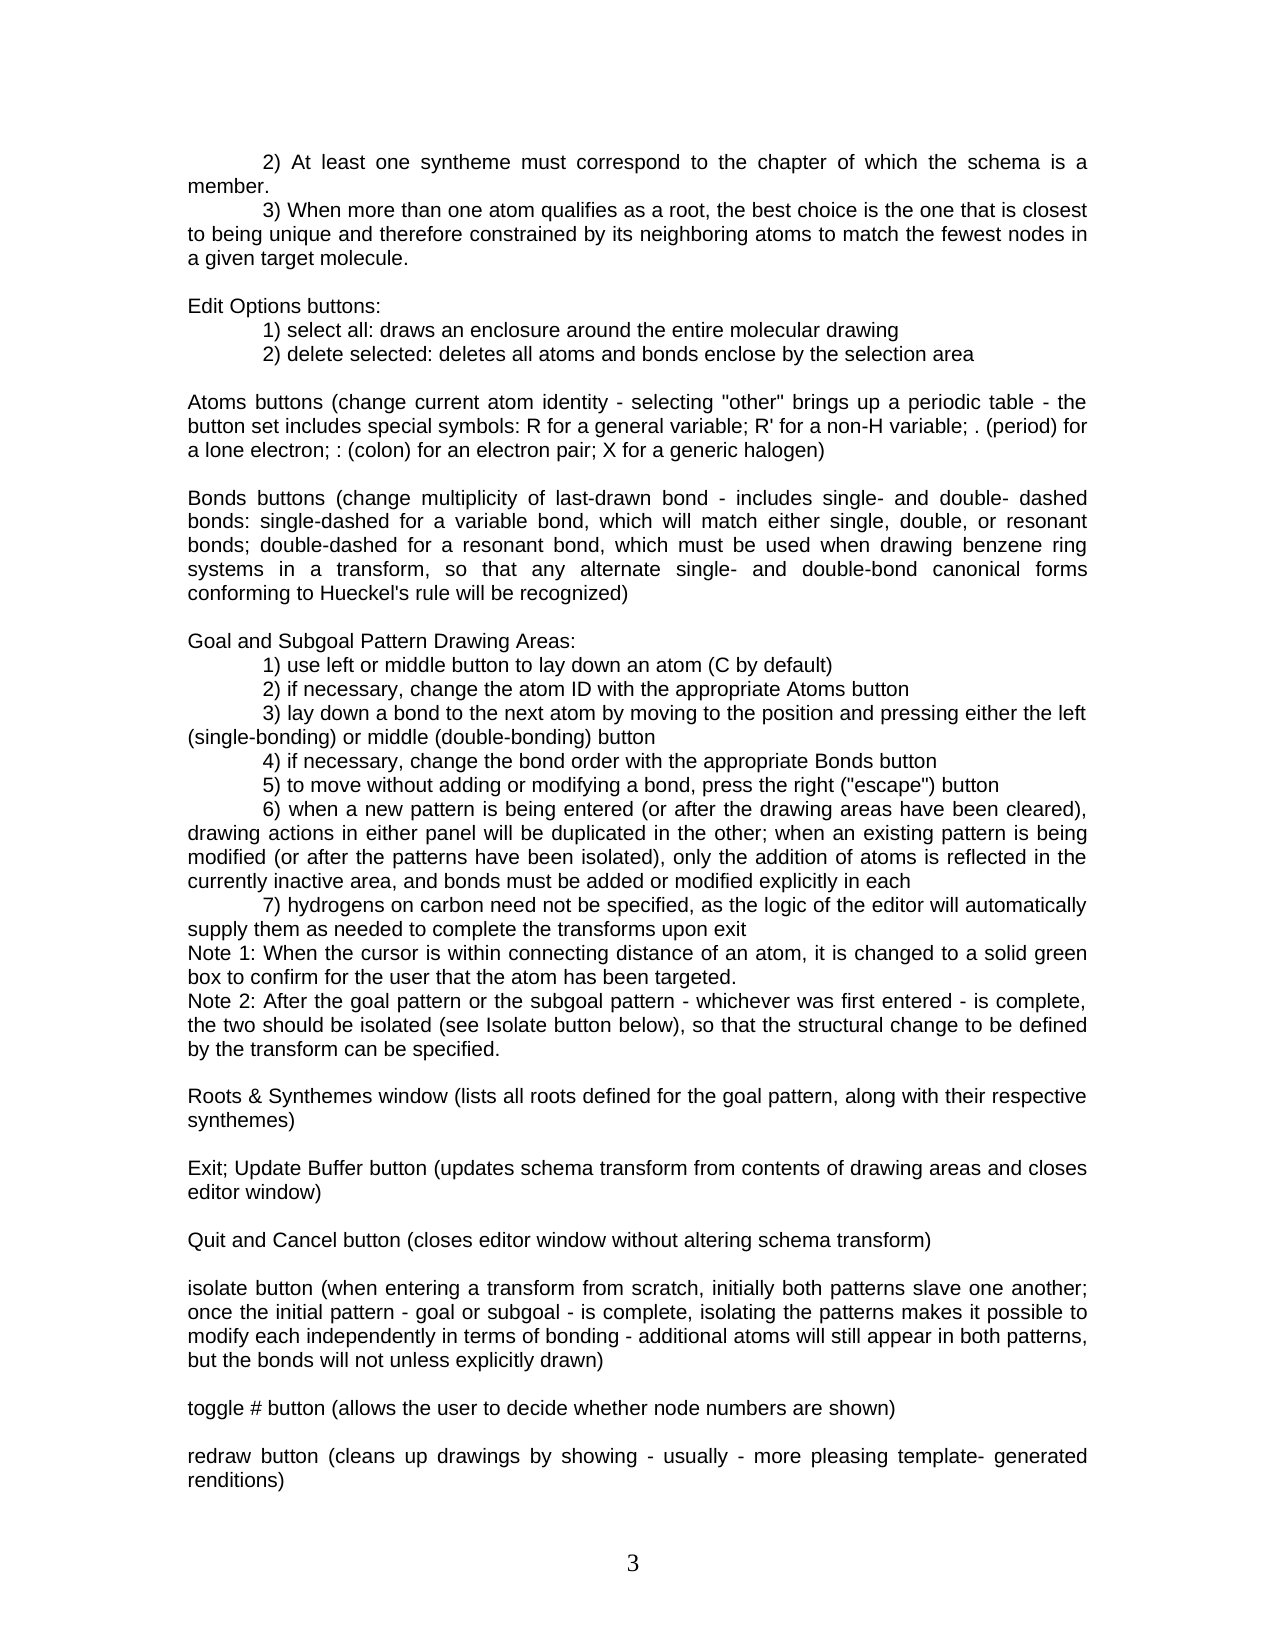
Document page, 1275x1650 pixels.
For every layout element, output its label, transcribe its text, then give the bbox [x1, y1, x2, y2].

text 3) lay down a bond to the next atom by moving to the position and pressing either the left (single-bonding) or middle (double-bonding) button [187, 701, 1087, 749]
text 5) to move without adding or modifying a bond, press the right ("escape") button [187, 773, 1087, 797]
text 2) if necessary, change the atom ID with the appropriate Atoms button [187, 677, 1087, 701]
text Roots & Synthemes window (lists all roots defined for the goal pattern, along with their respective synthemes) [187, 1084, 1087, 1132]
text Goal and Subgoal Pattern Drawing Areas: [187, 629, 1087, 653]
text Exit; Update Buffer button (updates schema transform from contents of drawing areas and closes editor window) [187, 1156, 1087, 1204]
text 1) select all: draws an enclosure around the entire molecular drawing [187, 318, 1087, 342]
text Bonds buttons (change multiplicity of last-drawn bond - includes single- and double- dashed bonds: single-dashed for a variable bond, which will match either single, double, or resonant bonds; double-dashed for a resonant bond, which must be used when drawing benzene ring systems in a transform, so that any alternate single- and double-bond canonical forms conforming to Hueckel's rule will be recognized) [187, 485, 1087, 605]
text Atoms buttons (change current atom identity - selecting "other" brings up a periodic table - the button set includes special symbols: R for a general variable; R' for a non-H variable; . (period) for a lone electron; : (colon) for an electron pair; X for a generic halogen) [187, 389, 1087, 461]
text 2) delete selected: deletes all atoms and bonds enclose by the selection area [187, 342, 1087, 366]
text 1) use left or middle button to lay down an atom (C by default) [187, 653, 1087, 677]
text 2) At least one syntheme must correspond to the chapter of which the schema is a member. [187, 150, 1087, 198]
text 4) if necessary, change the bond order with the appropriate Bonds button [187, 749, 1087, 773]
text Quit and Cancel button (closes editor window without altering schema transform) [187, 1228, 1087, 1252]
text 3) When more than one atom qualifies as a root, the best choice is the one that is closest to being unique and therefore constrained by its neighboring atoms to match the fewest nodes in a given target molecule. [187, 198, 1087, 270]
text toggle # button (allows the user to decide whether node numbers are shown) [187, 1396, 1087, 1420]
text 6) when a new pattern is being entered (or after the drawing areas have been cleared), drawing actions in either panel will be duplicated in the other; when an existing pattern is being modified (or after the patterns have been isolated), only the addition of atoms is reflected in the currently inactive area, and bonds must be added or modified explicitly in each [187, 797, 1087, 893]
text Edit Options buttons: [187, 294, 1087, 318]
text isolate button (when entering a transform from scratch, initially both patterns slave one another; once the initial pattern - goal or subgoal - is complete, isolating the patterns makes it possible to modify each independently in terms of bonding - additional atoms will still appear in both patterns, but the bonds will not unless explicitly drawn) [187, 1276, 1087, 1372]
text 7) hydrogens on carbon need not be specified, as the logic of the editor will automatically supply them as needed to complete the transforms upon exit [187, 893, 1087, 941]
text Note 1: When the cursor is within connecting distance of an atom, it is changed to a solid green box to confirm for the user that the atom has been targeted. [187, 941, 1087, 988]
text redraw button (cleans up drawings by showing - usually - more pleasing template- generated renditions) [187, 1444, 1087, 1492]
text Note 2: After the goal pattern or the subgoal pattern - whichever was first entered - is complete, the two should be isolated (see Isolate button below), so that the structural change to be defined by the transform can be specified. [187, 988, 1087, 1060]
